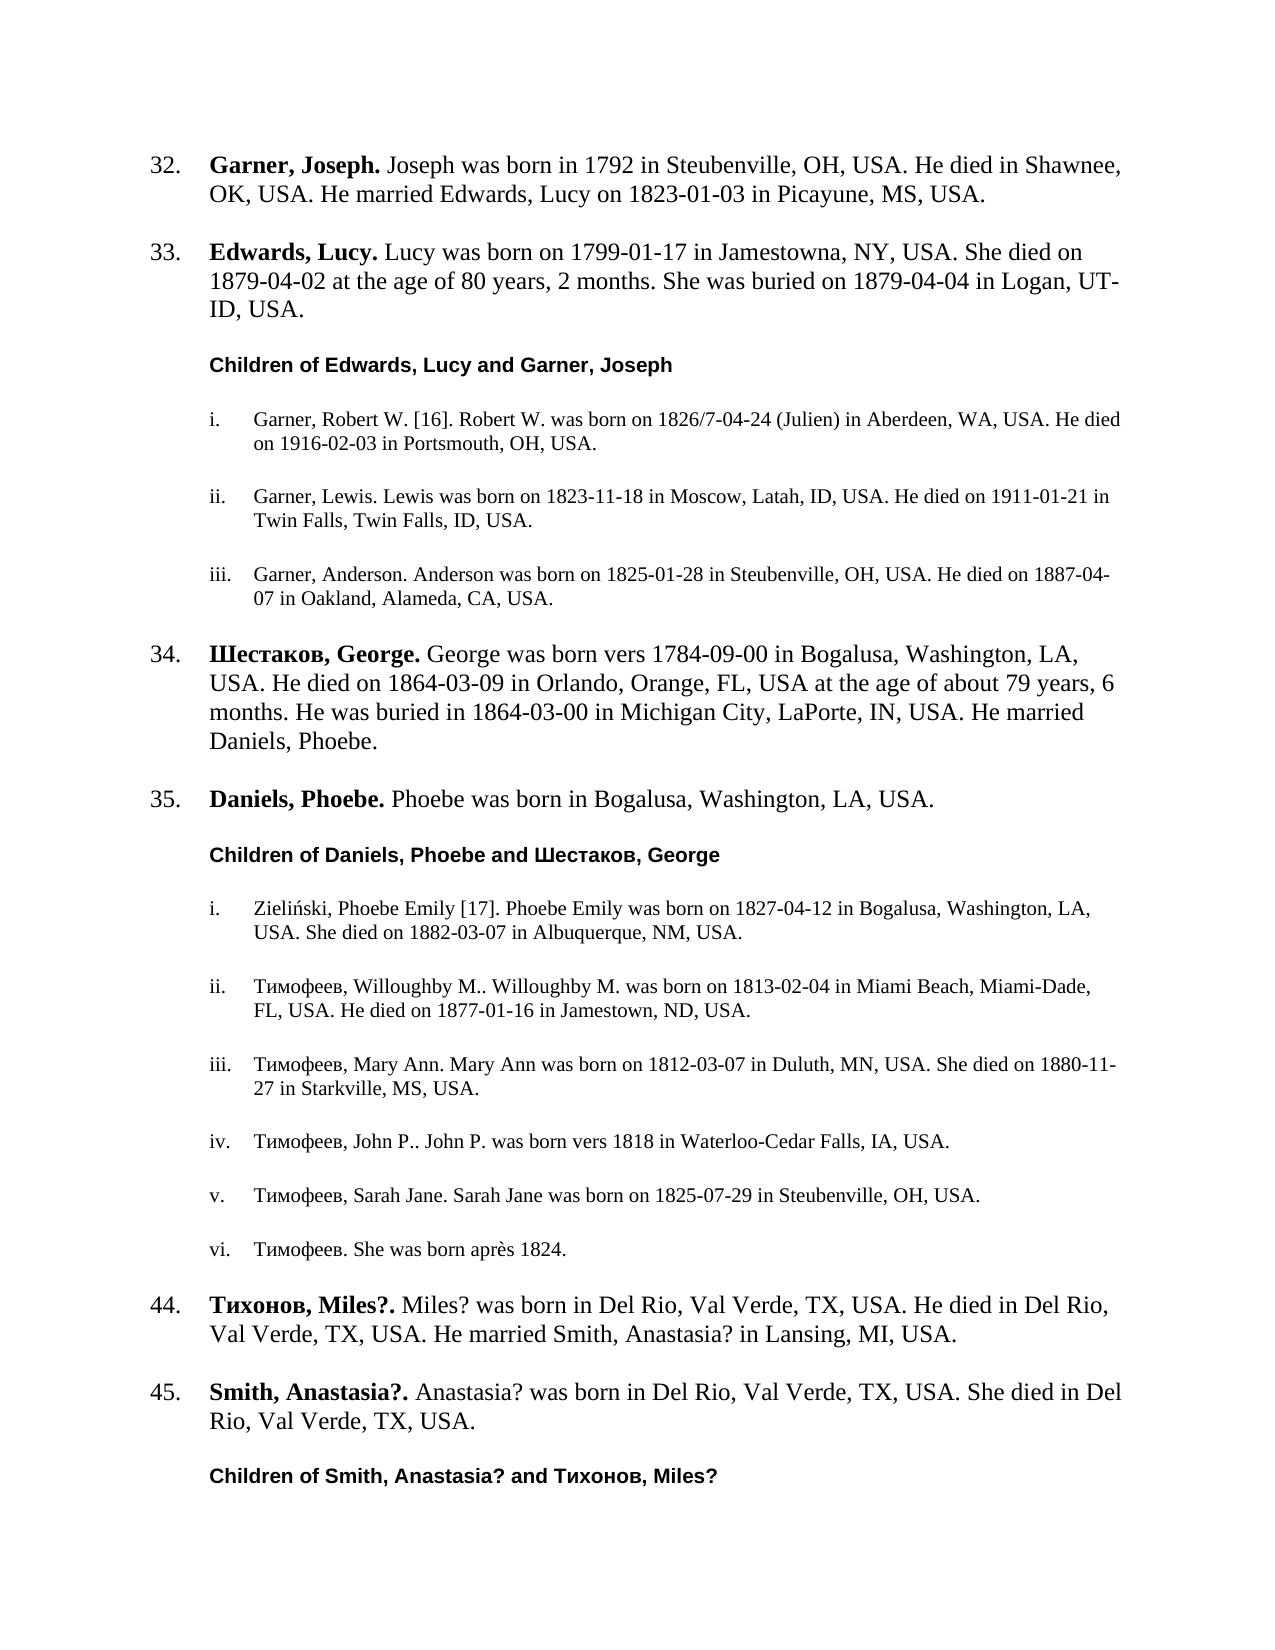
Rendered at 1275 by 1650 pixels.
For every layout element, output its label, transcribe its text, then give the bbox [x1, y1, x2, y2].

text 32. Garner, Joseph. Joseph was born in 1792 in Steubenville, OH, USA. He died in Shawnee, OK, USA. He married Edwards, Lucy on 1823-01-03 in Picayune, MS, USA. [150, 150, 1125, 207]
list ii. Garner, Lewis. Lewis was born on 1823-11-18 in Moscow, Latah, ID, USA. He died on 1911-01-21 in Twin Falls, Twin Falls, ID, USA. [209, 484, 1125, 532]
list iii. Тимофеев, Mary Ann. Mary Ann was born on 1812-03-07 in Duluth, MN, USA. She died on 1880-11-27 in Starkville, MS, USA. [209, 1051, 1125, 1099]
list iii. Garner, Anderson. Anderson was born on 1825-01-28 in Steubenville, OH, USA. He died on 1887-04-07 in Oakland, Alameda, CA, USA. [209, 562, 1125, 610]
text 34. Шестаков, George. George was born vers 1784-09-00 in Bogalusa, Washington, LA, USA. He died on 1864-03-09 in Orlando, Orange, FL, USA at the age of about 79 years, 6 months. He was buried in 1864-03-00 in Michigan City, LaPorte, IN, USA. He married Daniels, Phoebe. [150, 639, 1125, 754]
title Children of Edwards, Lucy and Garner, Joseph [209, 353, 1125, 377]
list i. Zieliński, Phoebe Emily [17]. Phoebe Emily was born on 1827-04-12 in Bogalusa, Washington, LA, USA. She died on 1882-03-07 in Albuquerque, NM, USA. [209, 896, 1125, 944]
list ii. Тимофеев, Willoughby M.. Willoughby M. was born on 1813-02-04 in Miami Beach, Miami-Dade, FL, USA. He died on 1877-01-16 in Jamestown, ND, USA. [209, 974, 1125, 1022]
list v. Тимофеев, Sarah Jane. Sarah Jane was born on 1825-07-29 in Steubenville, OH, USA. [209, 1183, 1125, 1207]
text 33. Edwards, Lucy. Lucy was born on 1799-01-17 in Jamestowna, NY, USA. She died on 1879-04-02 at the age of 80 years, 2 months. She was buried on 1879-04-04 in Logan, UT-ID, USA. [150, 237, 1125, 323]
title Children of Smith, Anastasia? and Тихонов, Miles? [209, 1464, 1125, 1488]
text 35. Daniels, Phoebe. Phoebe was born in Bogalusa, Washington, LA, USA. [150, 784, 1125, 813]
list iv. Тимофеев, John P.. John P. was born vers 1818 in Waterloo-Cedar Falls, IA, USA. [209, 1129, 1125, 1153]
text 44. Тихонов, Miles?. Miles? was born in Del Rio, Val Verde, TX, USA. He died in Del Rio, Val Verde, TX, USA. He married Smith, Anastasia? in Lansing, MI, USA. [150, 1290, 1125, 1348]
title Children of Daniels, Phoebe and Шестаков, George [209, 842, 1125, 866]
list vi. Тимофеев. She was born après 1824. [209, 1236, 1125, 1261]
list i. Garner, Robert W. [16]. Robert W. was born on 1826/7-04-24 (Julien) in Aberdeen, WA, USA. He died on 1916-02-03 in Portsmouth, OH, USA. [209, 406, 1125, 454]
text 45. Smith, Anastasia?. Anastasia? was born in Del Rio, Val Verde, TX, USA. She died in Del Rio, Val Verde, TX, USA. [150, 1377, 1125, 1435]
